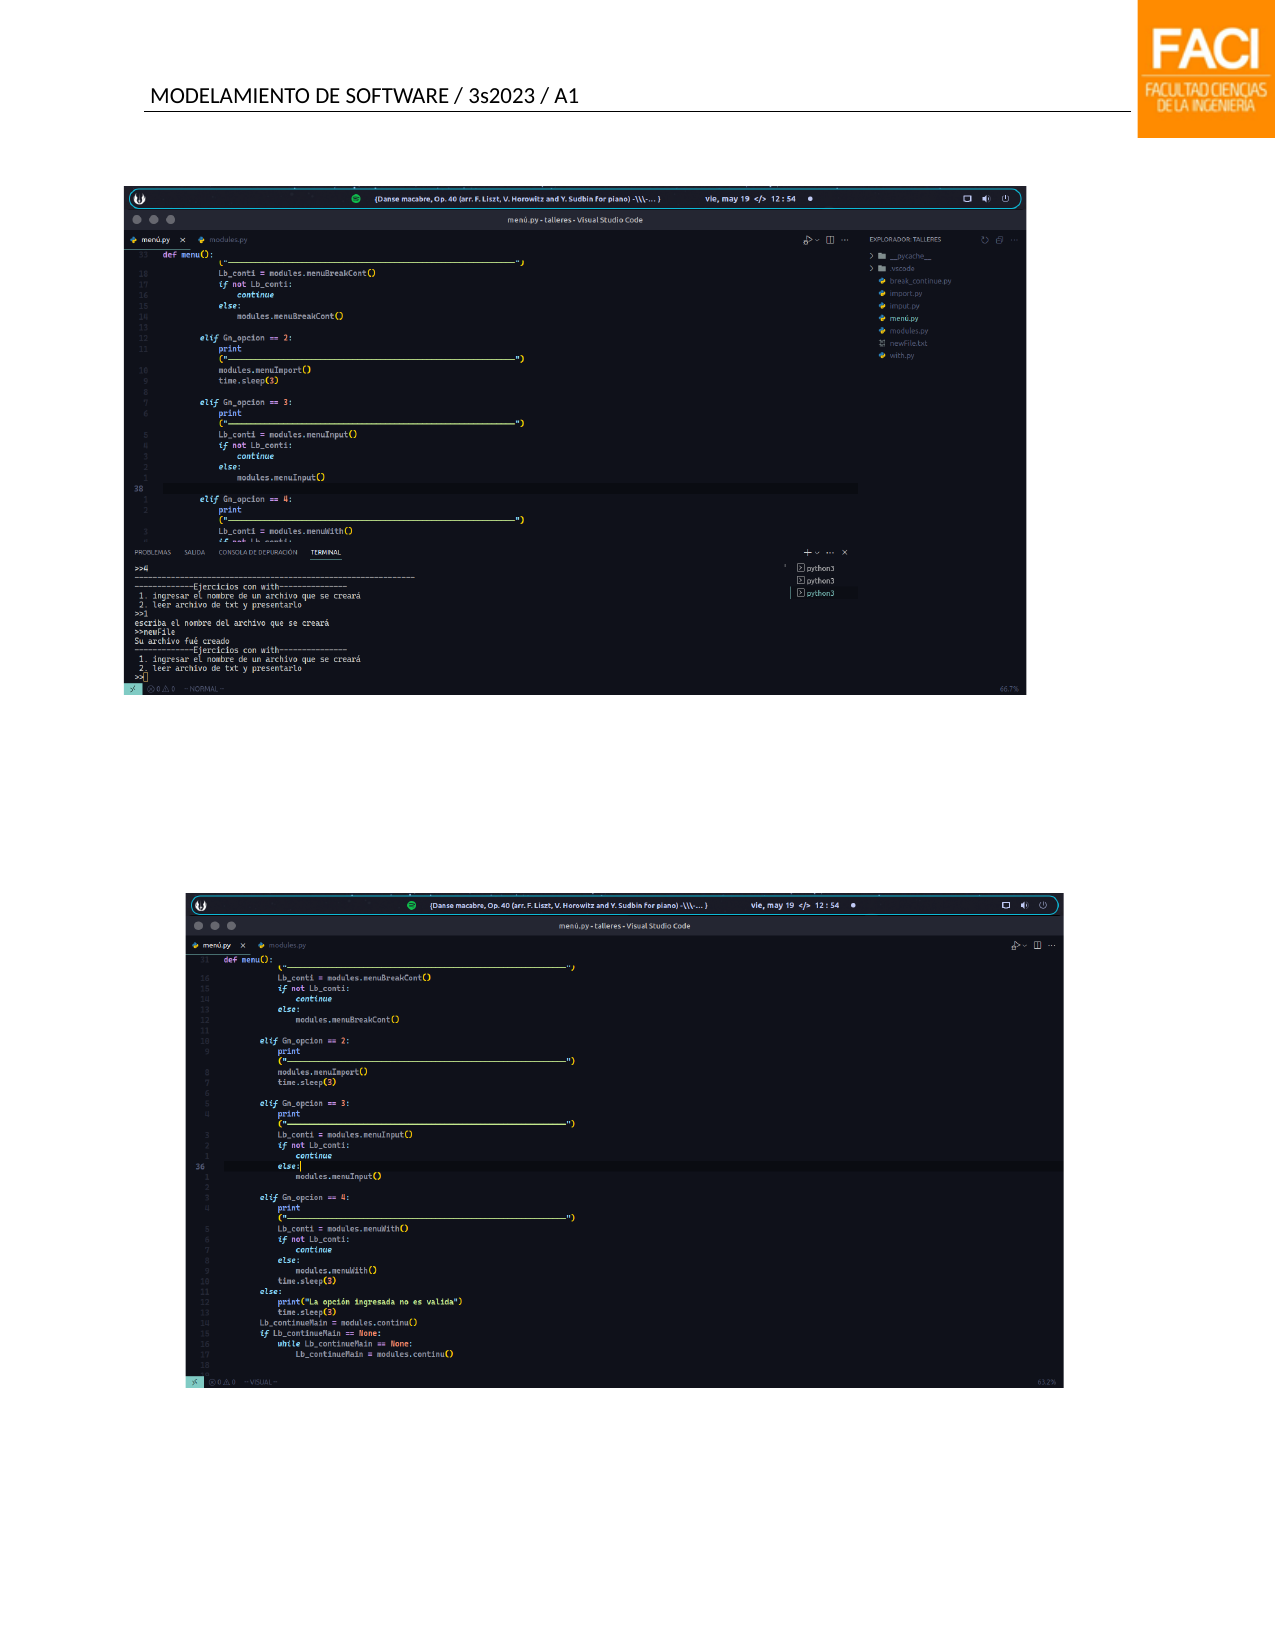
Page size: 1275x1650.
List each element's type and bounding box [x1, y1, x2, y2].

picture [1137, 0, 1275, 138]
picture [185, 893, 1064, 1388]
picture [123, 186, 1027, 695]
